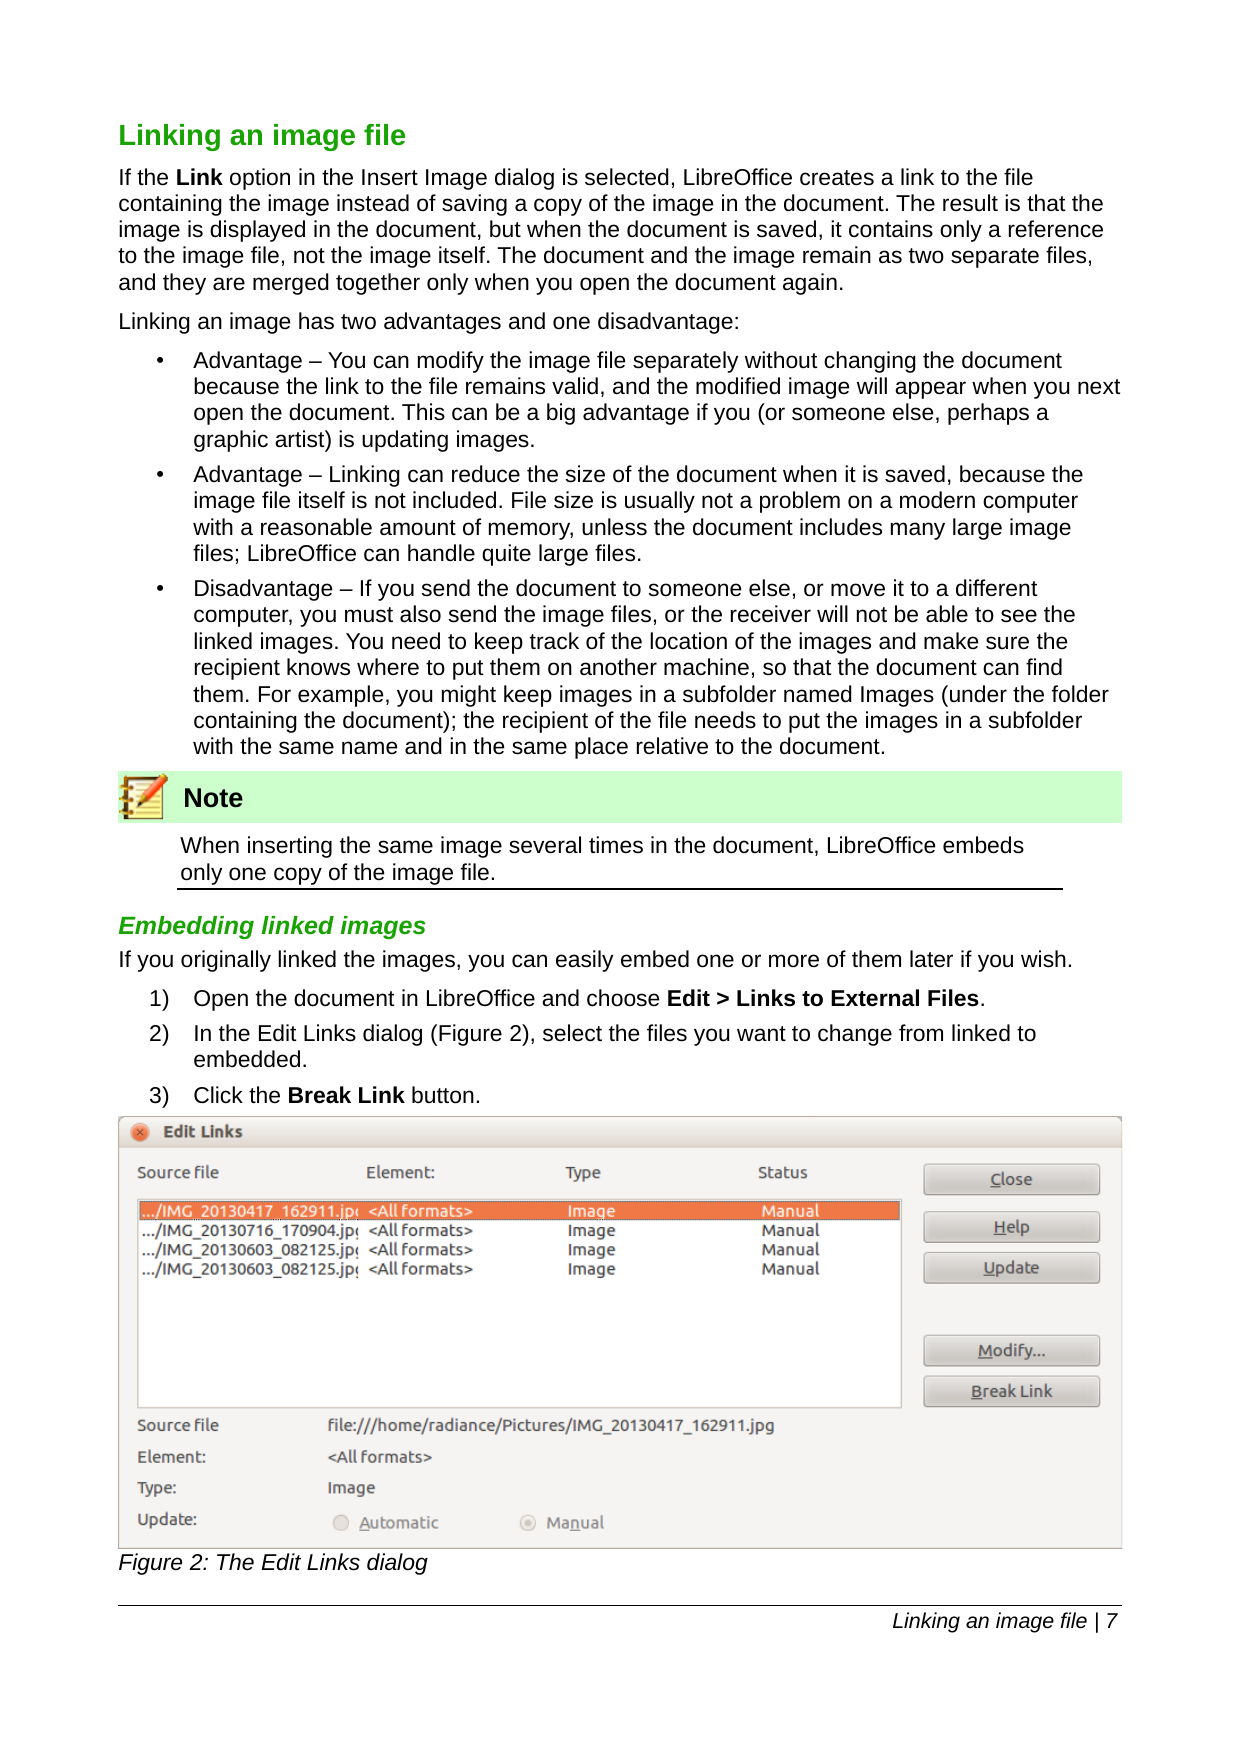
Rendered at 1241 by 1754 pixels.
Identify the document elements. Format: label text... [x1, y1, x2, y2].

list Click the Break Link button. [169, 1082, 1122, 1108]
text When inserting the same image several times in the document, LibreOffice embeds only one copy of the image file. [177, 829, 1063, 888]
list Disadvantage – If you send the document to someone else, or move it to a different computer, you must also send the image files, or the receiver will not be able to see the linked images. You need to keep track of the location of the images and make sure the recipient knows where to put them on another machine, so that the document can find them. For example, you might keep images in a subfolder named Images (under the folder containing the document); the recipient of the file needs to put the images in a subfolder with the same name and in the same place relative to the document. [156, 575, 1122, 759]
picture [118, 1116, 1123, 1549]
list In the Edit Links dialog (Figure 2), select the files you want to change from linked to embedded. [169, 1020, 1122, 1073]
subtitle Note [118, 771, 1122, 823]
list Advantage – Linking can reduce the size of the document when it is saved, because the image file itself is not included. File size is usually not a problem on a modern computer with a reasonable amount of memory, unless the document includes many large image files; LibreOffice can handle quite large files. [156, 461, 1122, 566]
list Open the document in LibreOffice and choose Edit > Links to External Files. [169, 985, 1122, 1011]
text If the Link option in the Insert Image dialog is selected, LibreOffice creates a link to the file containing the image instead of saving a copy of the image in the document. The result is that the image is displayed in the document, but when the document is saved, it contains only a reference to the image file, not the image itself. The document and the image remain as two separate files, and they are merged together only when you open the document again. [118, 163, 1122, 295]
list Advantage – You can modify the image file separately without changing the document because the link to the file remains valid, and the modified image will appear when you next open the document. This can be a big advantage if you (or someone else, perhaps a graphic artist) is updating images. [156, 347, 1122, 452]
list If you originally linked the images, you can easily embed one or more of them later if you wish. [118, 946, 1122, 972]
subtitle Linking an image file [118, 118, 1122, 152]
picture [119, 772, 170, 823]
subtitle Embedding linked images [118, 911, 1122, 940]
text Figure 2: The Edit Links dialog [118, 1549, 1122, 1575]
list Linking an image has two advantages and one disadvantage: [118, 308, 1122, 334]
